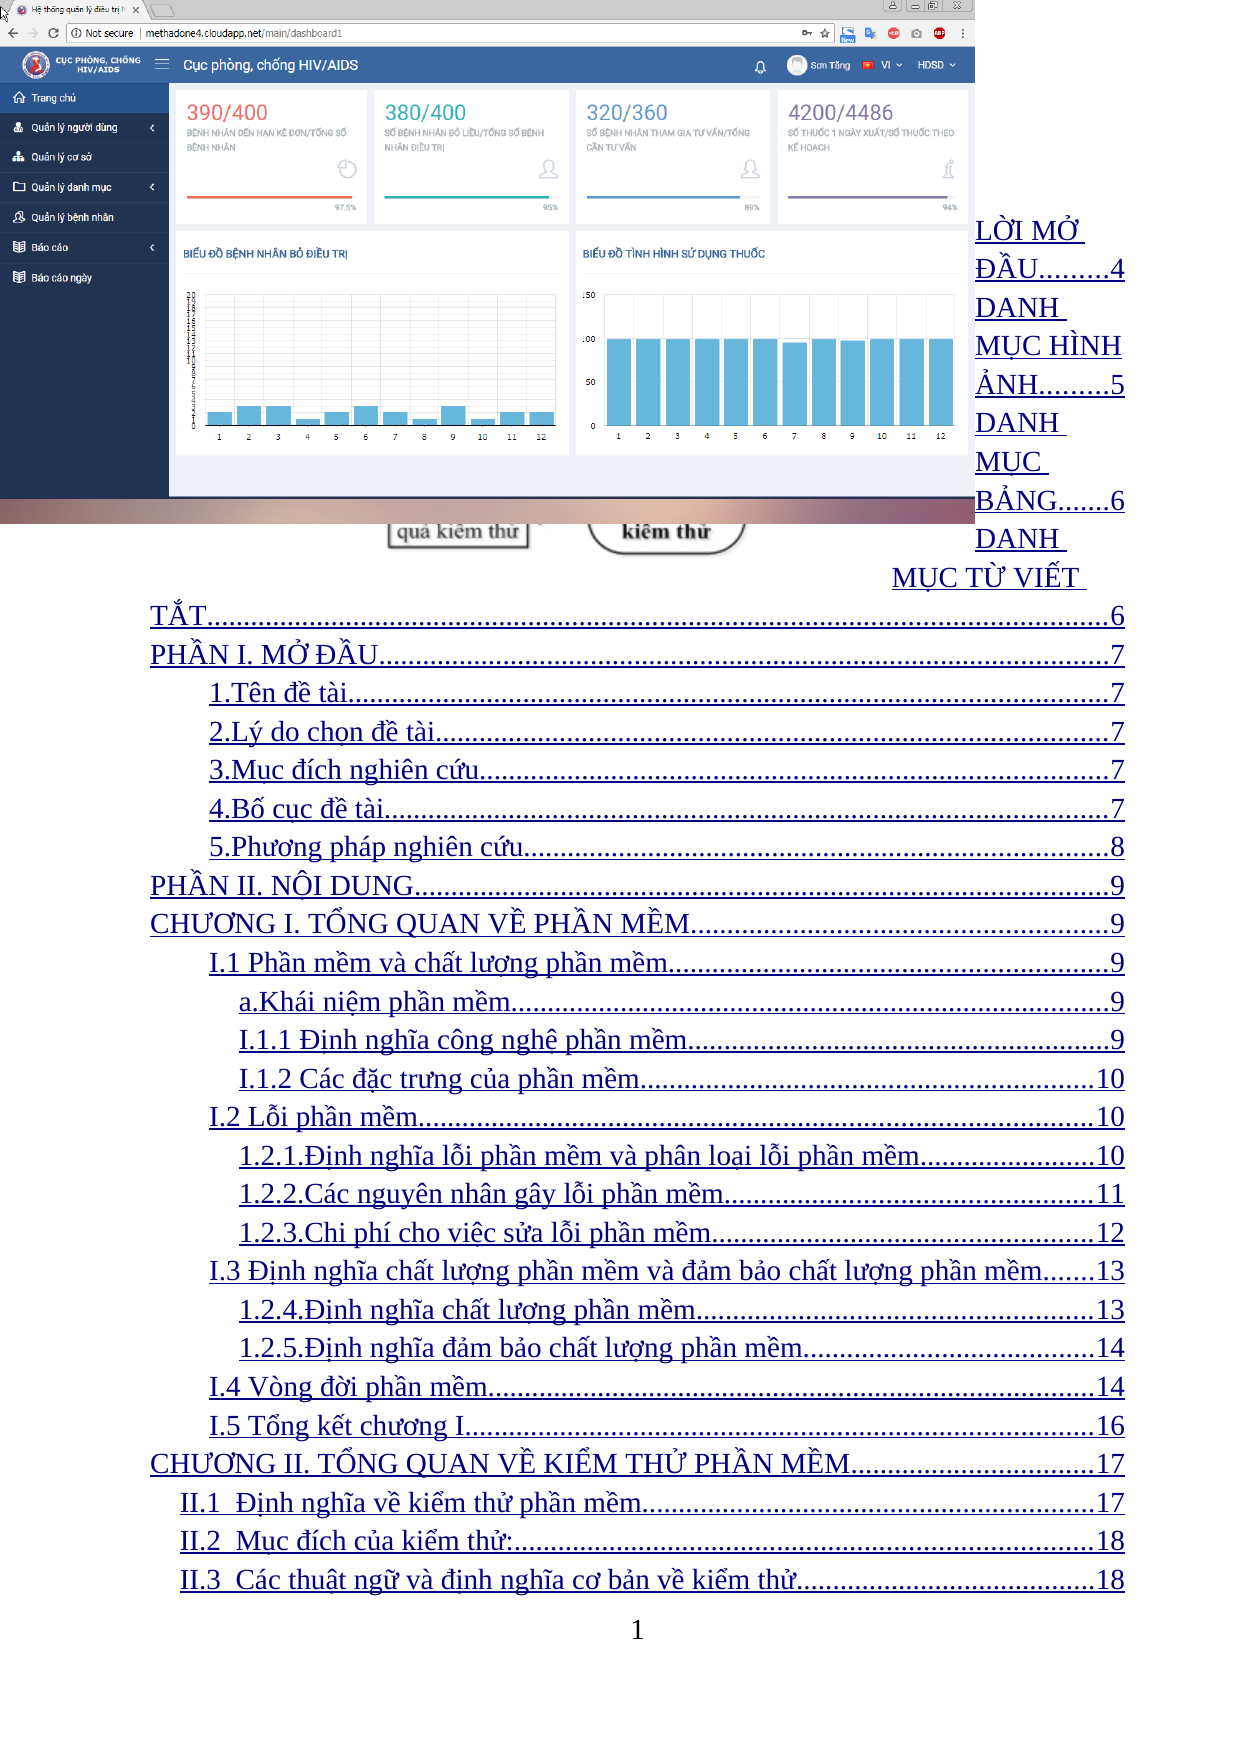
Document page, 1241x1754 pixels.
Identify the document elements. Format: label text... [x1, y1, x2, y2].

text [238, 1052, 1125, 1056]
text DANH MỤC HÌNH ẢNH 5 [975, 290, 1125, 396]
text 1.2.1.Định nghĩa lỗi phần mềm và phân loại lỗi phần mềm 10 [238, 1138, 1125, 1167]
text I.1 Phần mềm và chất lượng phần mềm 9 [209, 945, 1125, 974]
text PHẦN II. NỘI DUNG 9 [150, 868, 1125, 897]
text I.3 Định nghĩa chất lượng phần mềm và đảm bảo chất lượng phần mềm 13 [209, 1253, 1125, 1283]
picture [0, 0, 975, 568]
text I.4 Vòng đời phần mềm 14 [209, 1369, 1125, 1398]
text LỜI MỞ ĐẦU 4 [975, 213, 1125, 280]
text a.Khái niệm phần mềm 9 [238, 984, 1125, 1013]
text PHẦN I. MỞ ĐẦU 7 [150, 637, 1125, 666]
text II.3 Các thuật ngữ và định nghĩa cơ bản về kiểm thử 18 [179, 1562, 1125, 1591]
text 4.Bố cục đề tài 7 [209, 791, 1125, 820]
text II.1 Định nghĩa về kiểm thử phần mềm 17 [179, 1485, 1125, 1514]
text DANH MỤC TỪ VIẾT TẮT 6 [150, 521, 1125, 627]
text [179, 1553, 1125, 1557]
text 3.Mục đích nghiên cứu 7 [209, 752, 1125, 781]
text II.2 Mục đích của kiểm thử: 18 [179, 1523, 1125, 1552]
text [238, 1322, 1125, 1326]
text 1.2.5.Định nghĩa đảm bảo chất lượng phần mềm 14 [238, 1331, 1125, 1360]
text I.5 Tổng kết chương I. 16 [209, 1408, 1125, 1437]
text CHƯƠNG I. TỔNG QUAN VỀ PHẦN MỀM 9 [150, 907, 1125, 936]
text 1.2.2.Các nguyên nhân gây lỗi phần mềm 11 [238, 1176, 1125, 1205]
text CHƯƠNG II. TỔNG QUAN VỀ KIỂM THỬ PHẦN MỀM 17 [150, 1446, 1125, 1475]
text DANH MỤC BẢNG 6 [975, 406, 1125, 512]
text 1.Tên đề tài 7 [209, 675, 1125, 704]
text 2.Lý do chọn đề tài 7 [209, 714, 1125, 743]
text 5.Phương pháp nghiên cứu 8 [209, 829, 1125, 859]
text I.1.2 Các đặc trưng của phần mềm 10 [238, 1061, 1125, 1090]
text 1.2.4.Định nghĩa chất lượng phần mềm 13 [238, 1292, 1125, 1321]
text 1.2.3.Chi phí cho việc sửa lỗi phần mềm 12 [238, 1215, 1125, 1244]
text I.1.1 Định nghĩa công nghệ phần mềm 9 [238, 1022, 1125, 1051]
text [238, 1206, 1125, 1210]
text I.2 Lỗi phần mềm 10 [209, 1099, 1125, 1128]
